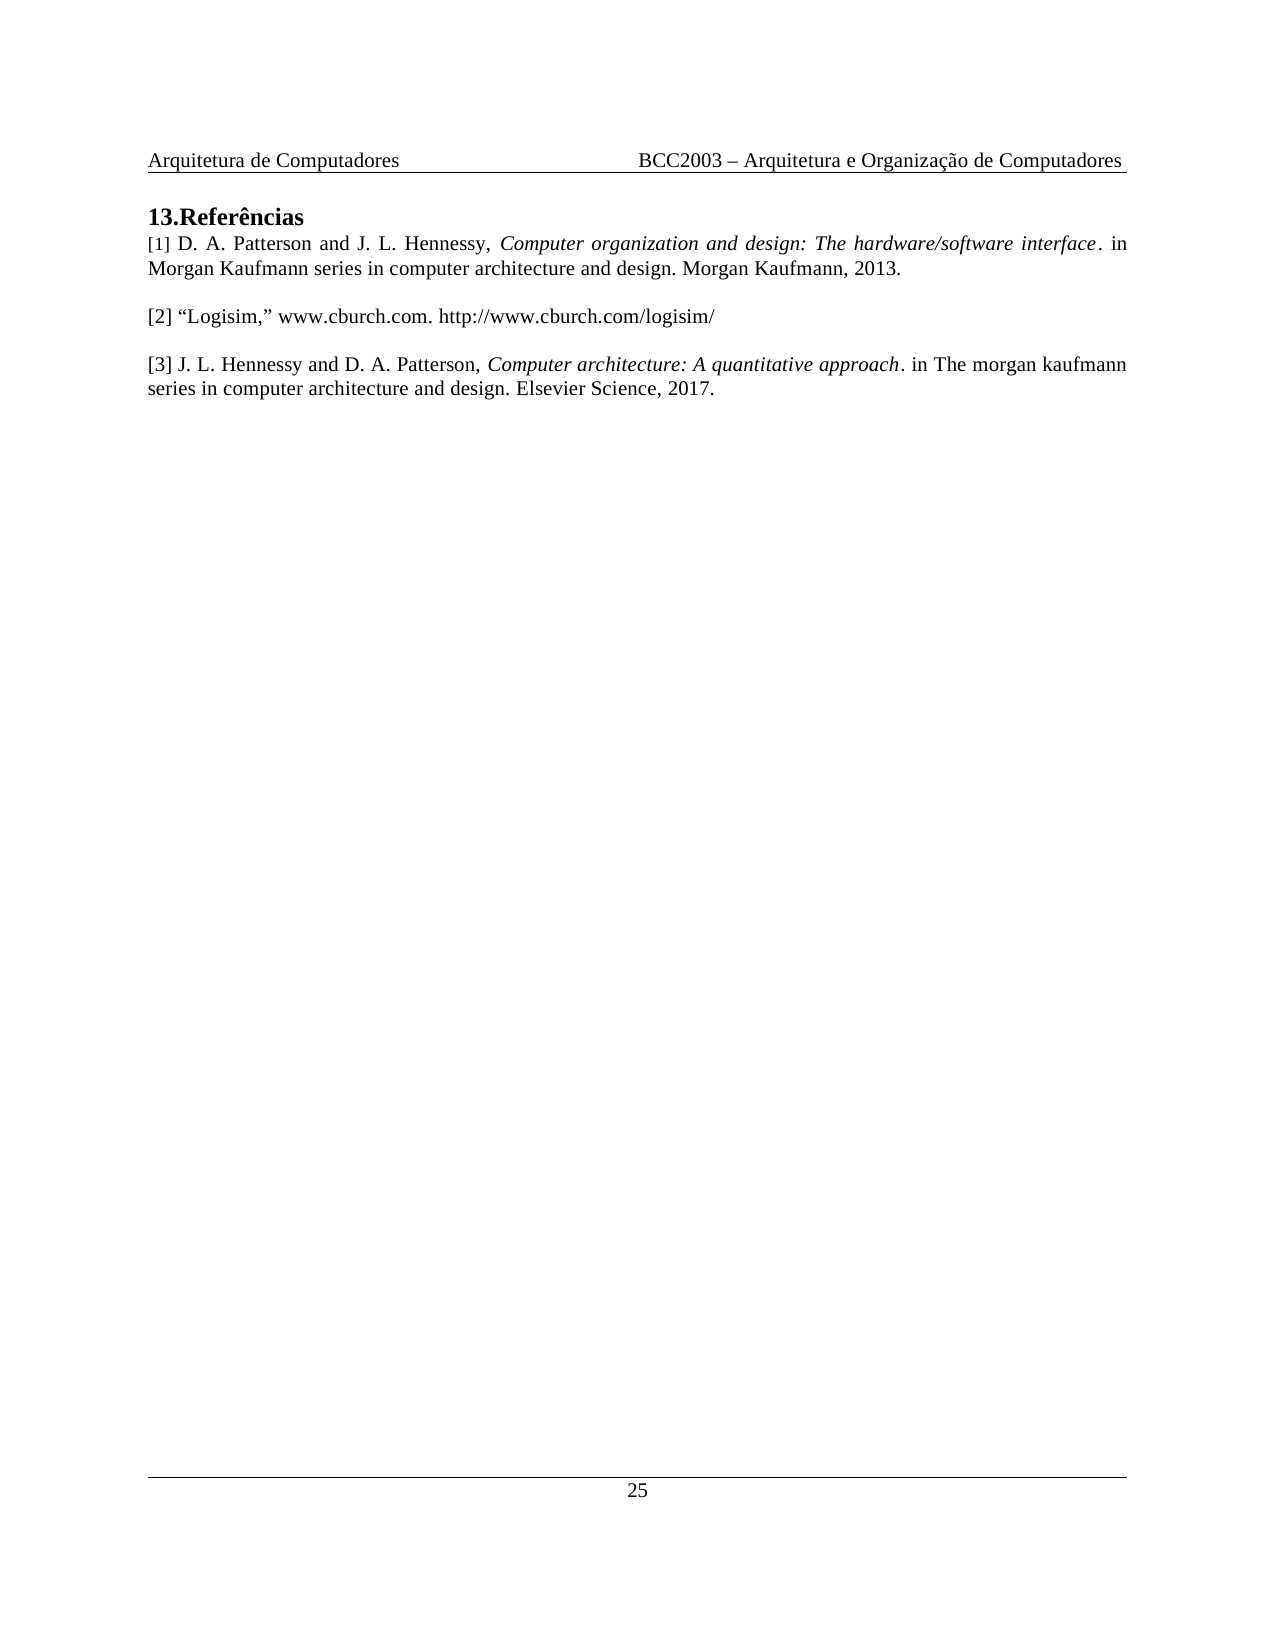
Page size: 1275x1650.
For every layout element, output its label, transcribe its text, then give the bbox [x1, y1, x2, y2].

text [3] J. L. Hennessy and D. A. Patterson, Computer architecture: A quantitative approach. in The morgan kaufmann series in computer architecture and design. Elsevier Science, 2017. [148, 352, 1127, 400]
text [1] D. A. Patterson and J. L. Hennessy, Computer organization and design: The hardware/software interface. in Morgan Kaufmann series in computer architecture and design. Morgan Kaufmann, 2013. [148, 231, 1127, 279]
subtitle Referências [148, 202, 1127, 231]
text [2] “Logisim,” www.cburch.com. http://www.cburch.com/logisim/ [148, 303, 1127, 327]
